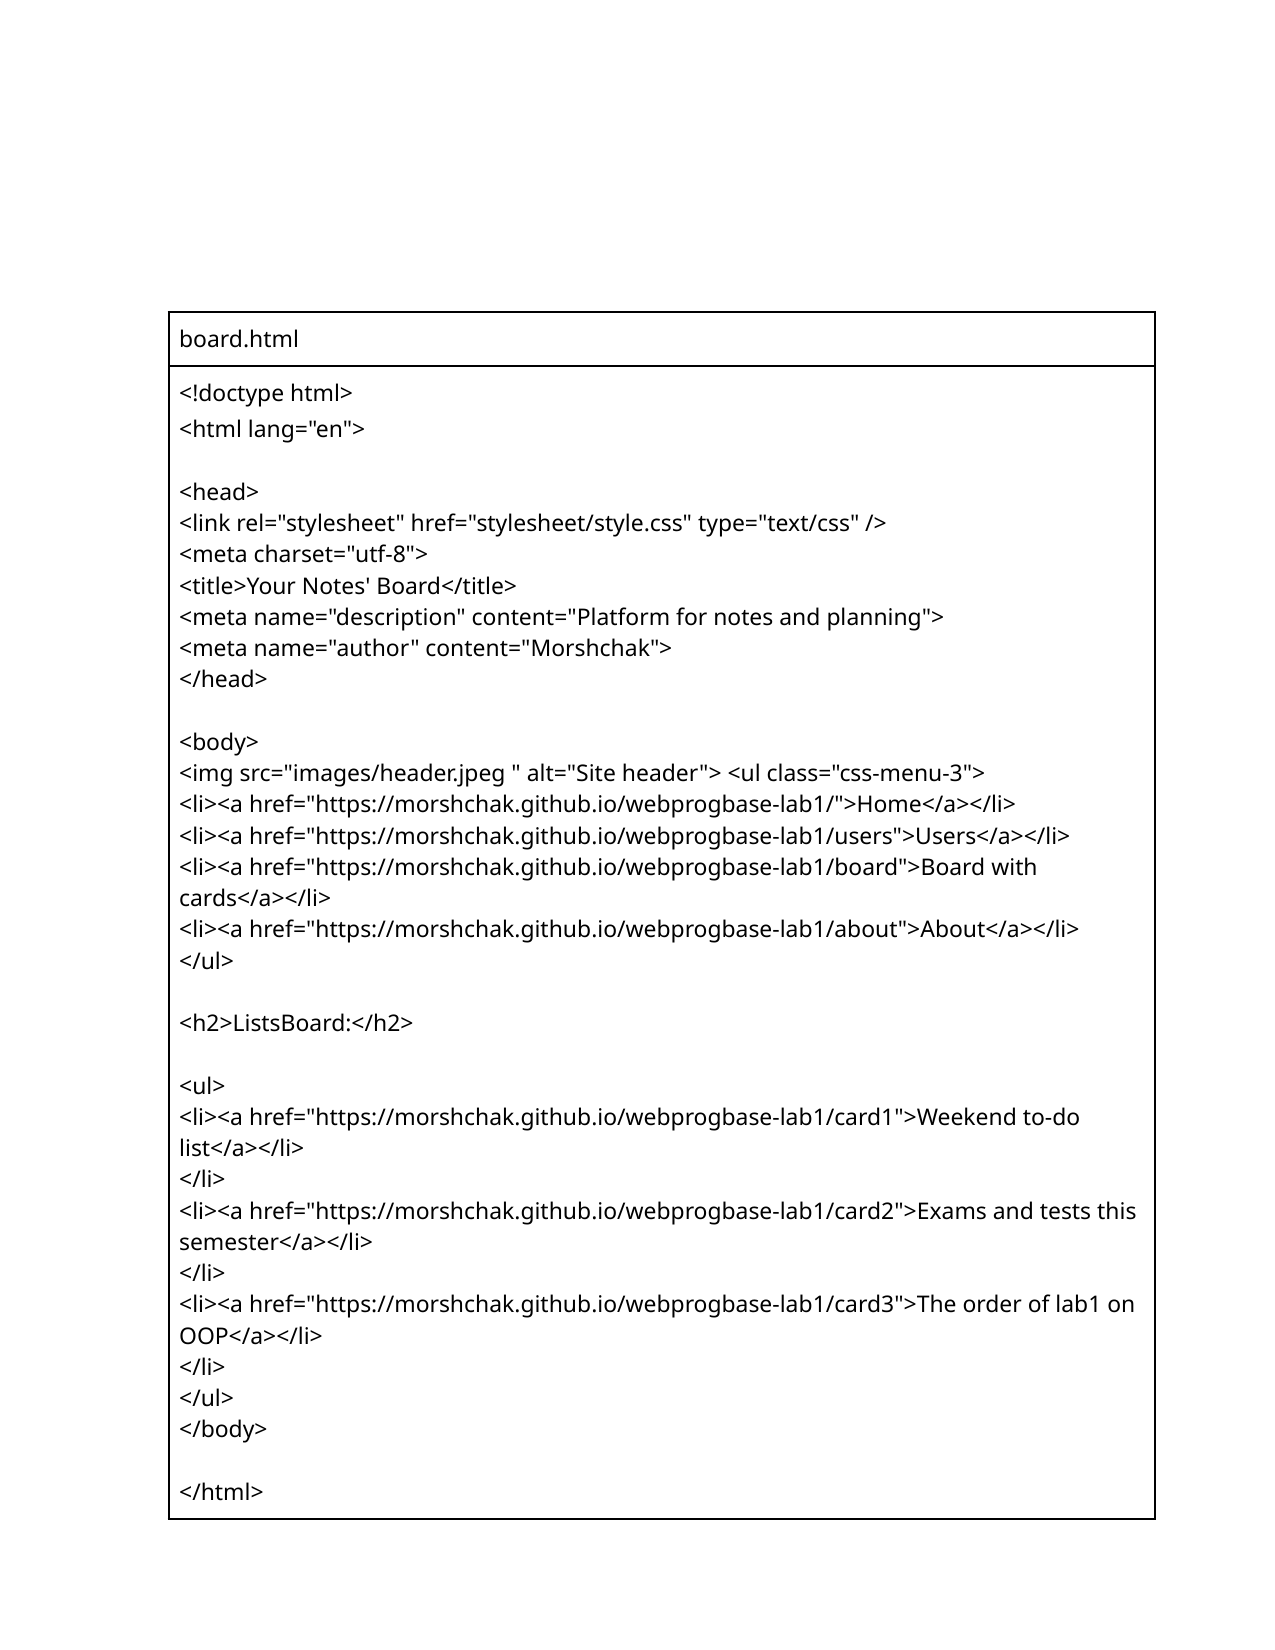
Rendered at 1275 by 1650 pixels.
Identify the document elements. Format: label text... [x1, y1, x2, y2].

table_cell <!doctype html> <html lang="en"> <head> <link rel="stylesheet" href="stylesheet/style.css" type="text/css" /> <meta charset="utf-8"> <title>Your Notes' Board</title> <meta name="description" content="Platform for notes and planning"> <meta name="author" content="Morshchak"> </head> <body> <img src="images/header.jpeg " alt="Site header"> <ul class="css-menu-3"> <li><a href="https://morshchak.github.io/webprogbase-lab1/">Home</a></li> <li><a href="https://morshchak.github.io/webprogbase-lab1/users">Users</a></li> <li><a href="https://morshchak.github.io/webprogbase-lab1/board">Board with cards</a></li> <li><a href="https://morshchak.github.io/webprogbase-lab1/about">About</a></li> </ul> <h2>ListsBoard:</h2> <ul> <li><a href="https://morshchak.github.io/webprogbase-lab1/card1">Weekend to-do list</a></li> </li> <li><a href="https://morshchak.github.io/webprogbase-lab1/card2">Exams and tests this semester</a></li> </li> <li><a href="https://morshchak.github.io/webprogbase-lab1/card3">The order of lab1 on OOP</a></li> </li> </ul> </body> </html> [170, 367, 1154, 1517]
table_header board.html [170, 313, 1154, 365]
